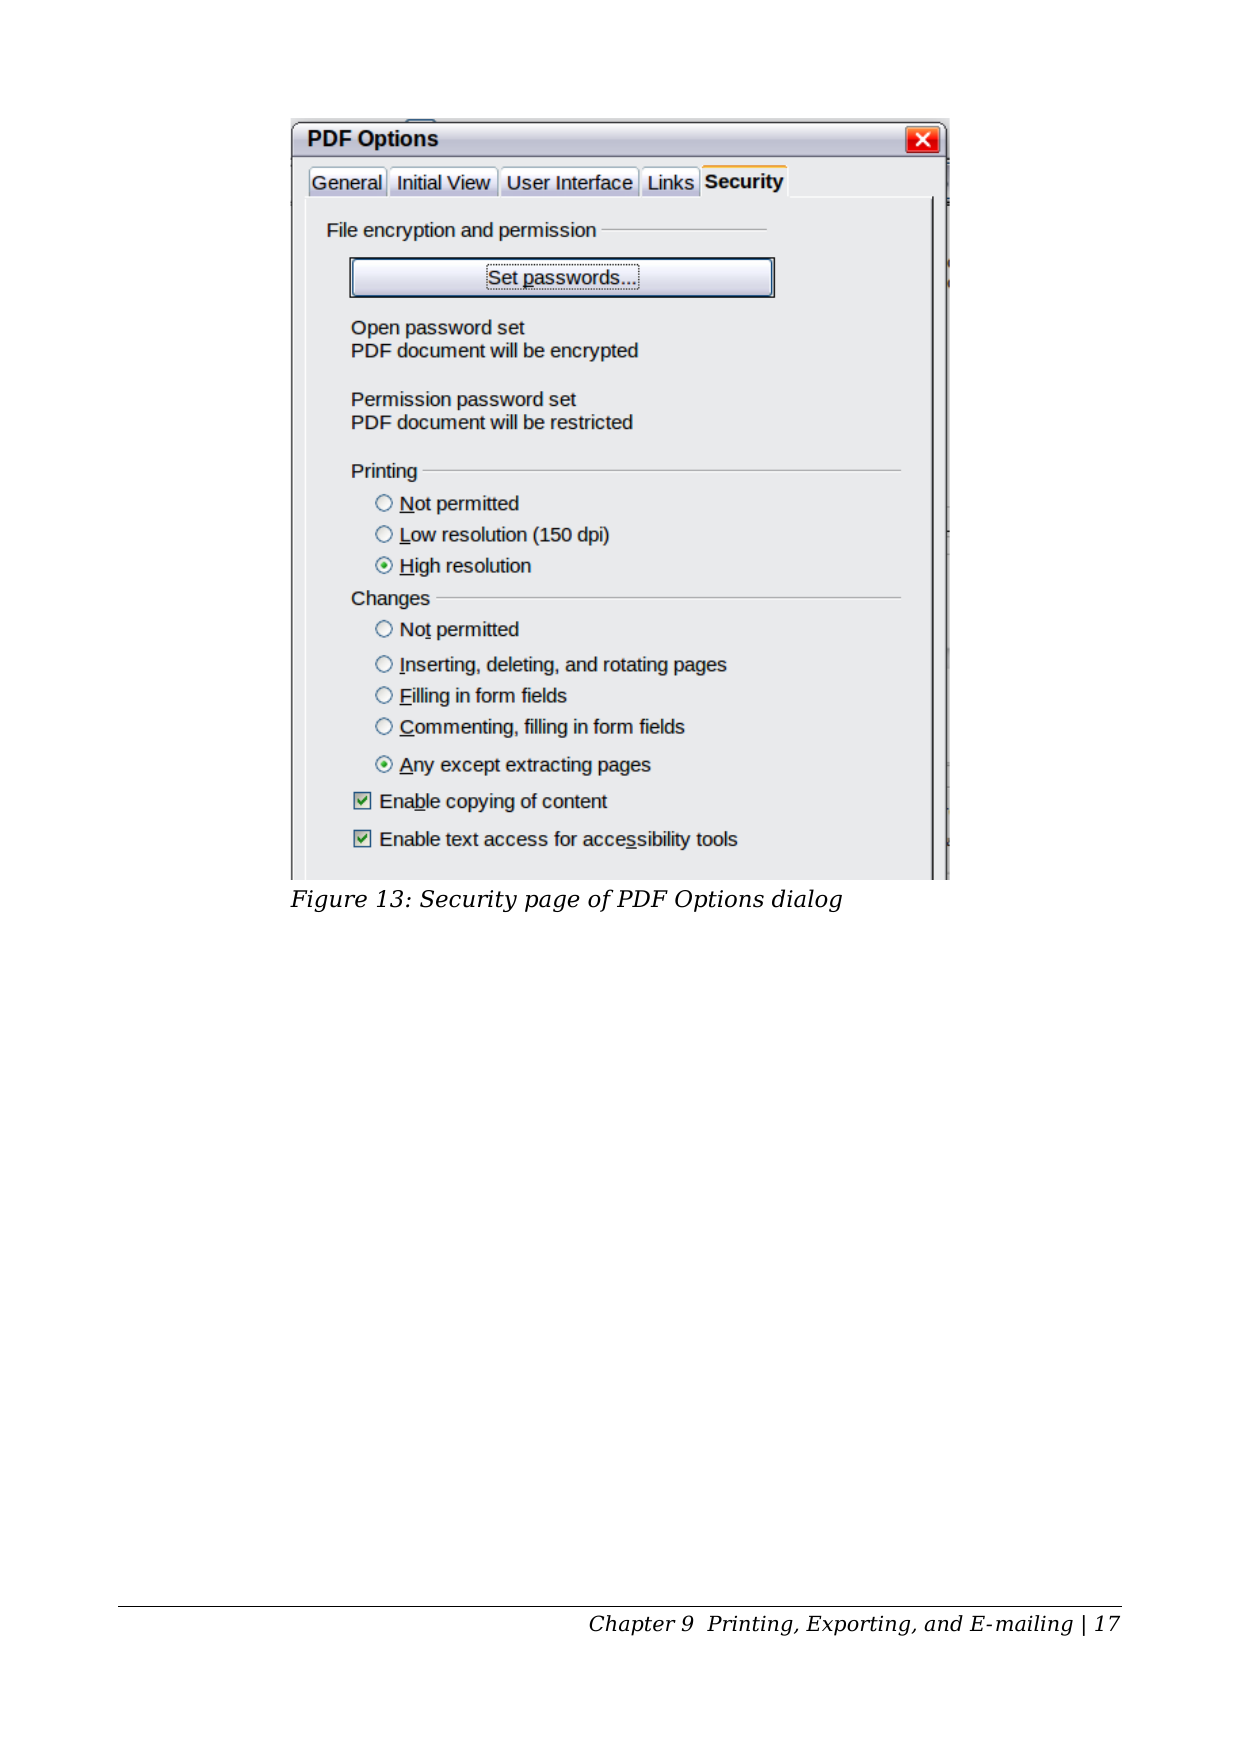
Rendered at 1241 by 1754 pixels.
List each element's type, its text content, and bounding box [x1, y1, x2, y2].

text Figure 13: Security page of PDF Options dialog [291, 886, 949, 913]
picture [290, 118, 950, 880]
